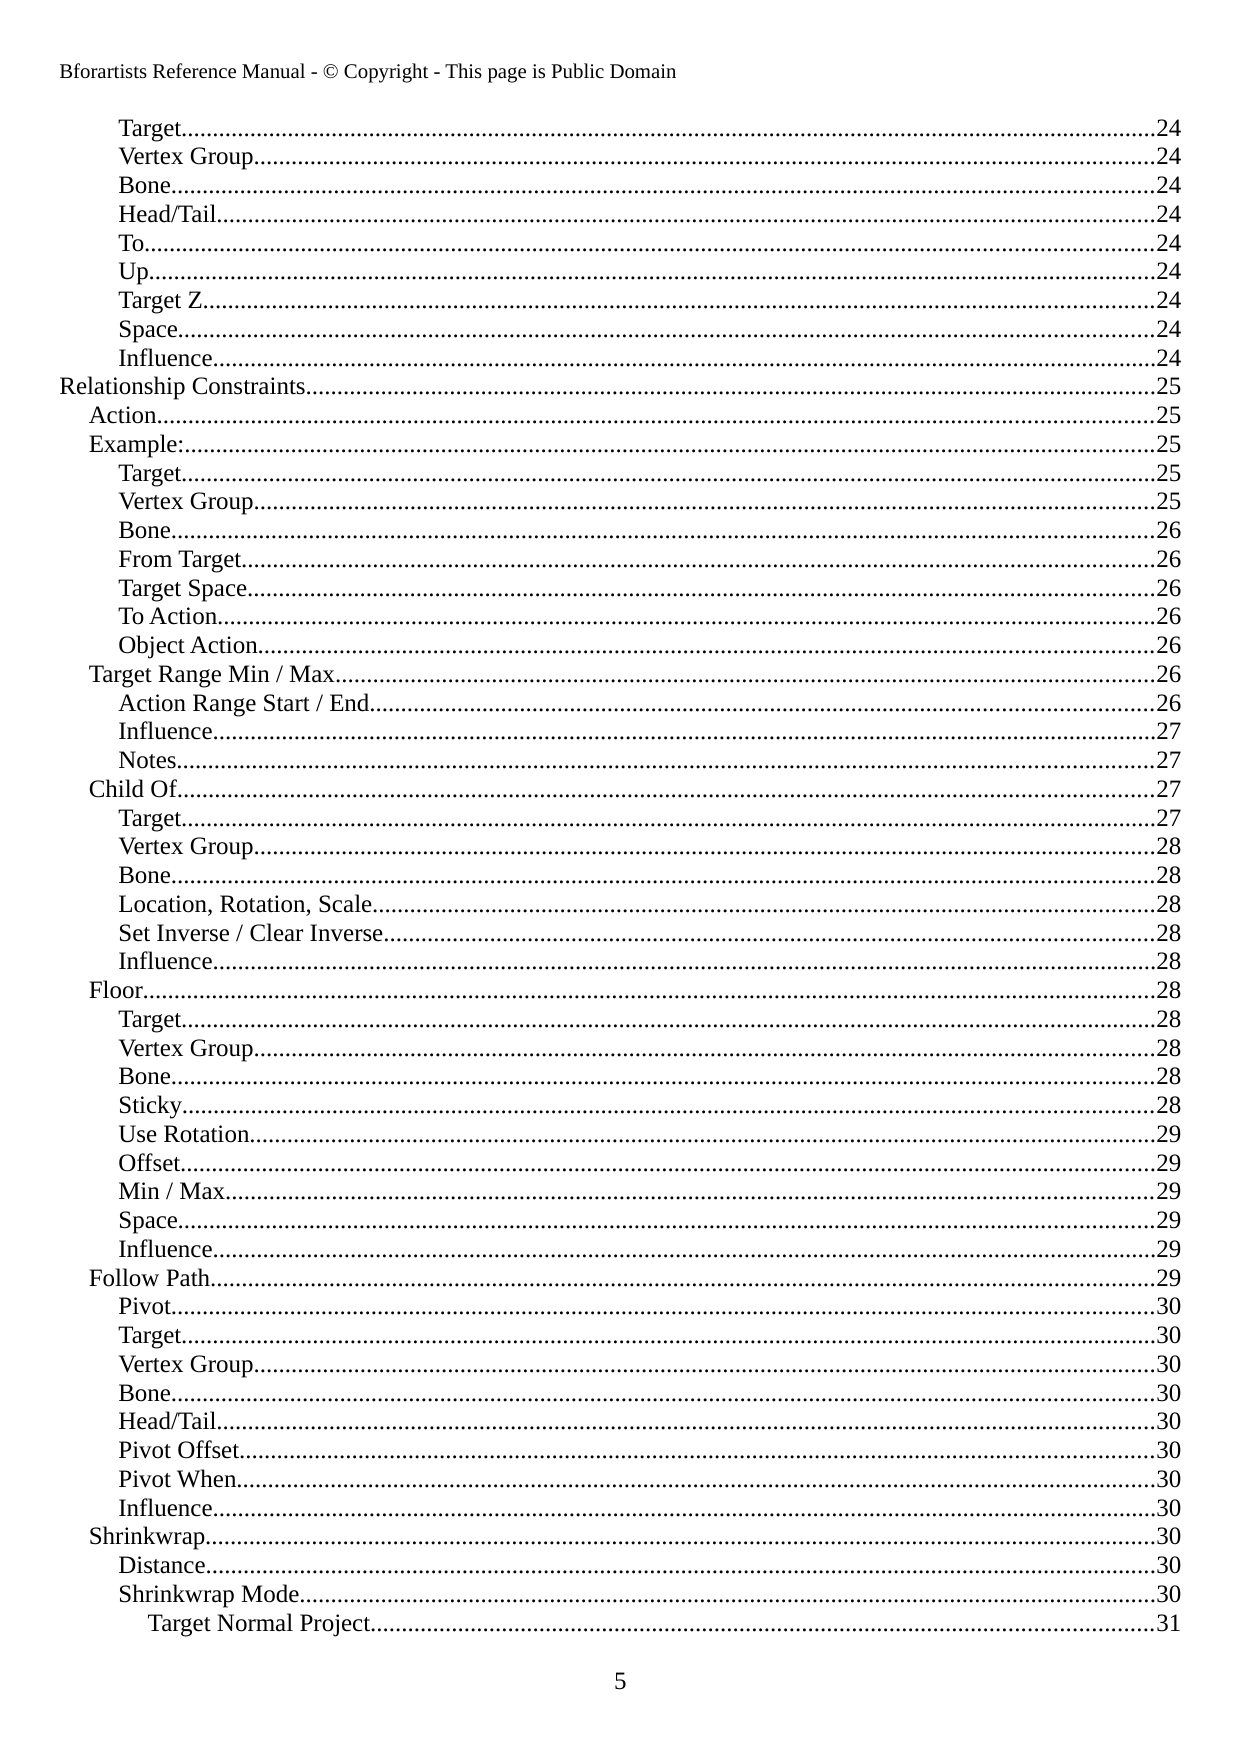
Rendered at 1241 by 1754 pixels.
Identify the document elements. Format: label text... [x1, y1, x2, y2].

text Up 24 [118, 256, 1181, 285]
text Set Inverse / Clear Inverse 28 [118, 918, 1181, 946]
text Bone 30 [118, 1378, 1181, 1406]
text Relationship Constraints 25 [59, 371, 1181, 400]
text Child Of 27 [88, 774, 1181, 803]
text Shrinkwrap 30 [88, 1521, 1181, 1550]
text Vertex Group 25 [118, 486, 1181, 515]
text To Action 26 [118, 601, 1181, 630]
text Shrinkwrap Mode 30 [118, 1579, 1181, 1608]
text Offset 29 [118, 1148, 1181, 1176]
text Vertex Group 28 [118, 1033, 1181, 1061]
text Target Space 26 [118, 573, 1181, 601]
text Sticky 28 [118, 1090, 1181, 1119]
text Pivot 30 [118, 1291, 1181, 1320]
text From Target 26 [118, 544, 1181, 573]
text Example: 25 [88, 429, 1181, 458]
text Vertex Group 28 [118, 831, 1181, 860]
text Target Range Min / Max 26 [88, 659, 1181, 688]
text Min / Max 29 [118, 1176, 1181, 1205]
text Influence 30 [118, 1493, 1181, 1521]
text Use Rotation 29 [118, 1119, 1181, 1148]
text Pivot Offset 30 [118, 1435, 1181, 1464]
text Vertex Group 30 [118, 1349, 1181, 1378]
text Bone 24 [118, 170, 1181, 199]
text Pivot When 30 [118, 1464, 1181, 1493]
text Bone 28 [118, 860, 1181, 889]
text Bone 28 [118, 1061, 1181, 1090]
text Location, Rotation, Scale 28 [118, 889, 1181, 918]
text Target 24 [118, 113, 1181, 141]
text Space 24 [118, 314, 1181, 343]
text Action Range Start / End 26 [118, 688, 1181, 716]
text Space 29 [118, 1205, 1181, 1234]
text Influence 27 [118, 716, 1181, 745]
text Action 25 [88, 400, 1181, 429]
text Head/Tail 24 [118, 199, 1181, 228]
text Floor 28 [88, 975, 1181, 1004]
text Target 30 [118, 1320, 1181, 1349]
text Influence 28 [118, 946, 1181, 975]
text Follow Path 29 [88, 1263, 1181, 1291]
text Object Action 26 [118, 630, 1181, 659]
text Target 25 [118, 458, 1181, 486]
text Notes 27 [118, 745, 1181, 774]
text Influence 24 [118, 343, 1181, 371]
text Influence 29 [118, 1234, 1181, 1263]
text Head/Tail 30 [118, 1406, 1181, 1435]
text Bone 26 [118, 515, 1181, 544]
text Vertex Group 24 [118, 141, 1181, 170]
text Target 27 [118, 803, 1181, 831]
text Target Z 24 [118, 285, 1181, 314]
text Target Normal Project 31 [147, 1608, 1181, 1636]
text Distance 30 [118, 1550, 1181, 1579]
text Target 28 [118, 1004, 1181, 1033]
text To 24 [118, 228, 1181, 256]
